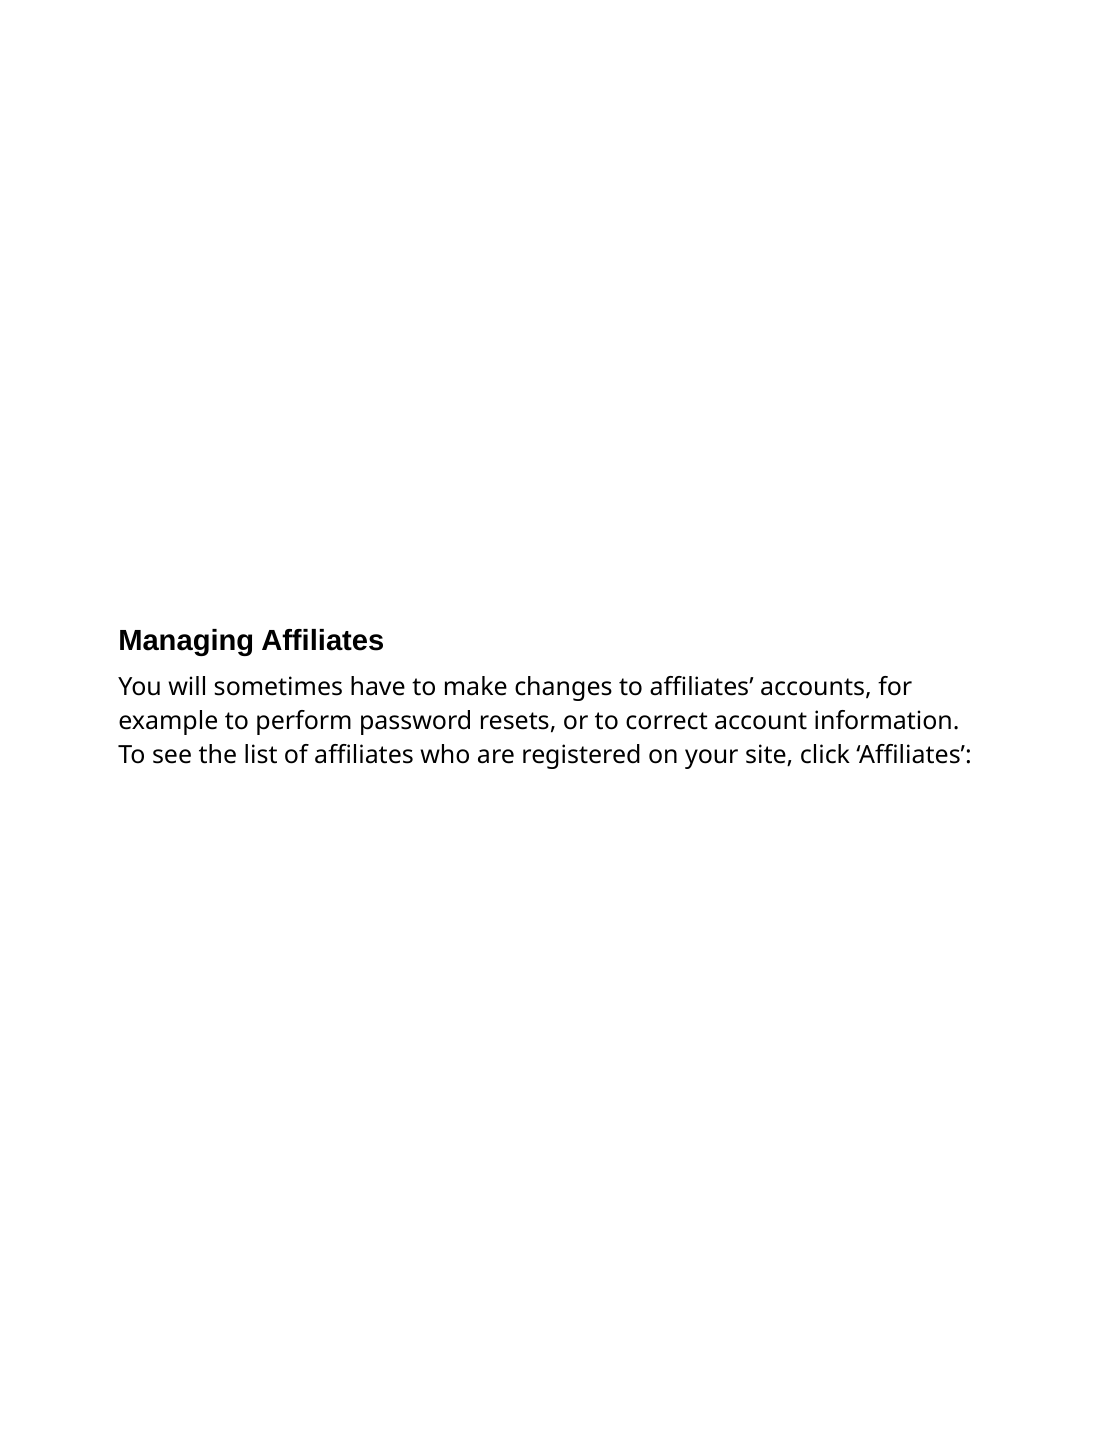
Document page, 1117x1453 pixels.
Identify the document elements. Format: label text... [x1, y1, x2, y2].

text You will sometimes have to make changes to affiliates’ accounts, for example to perform password resets, or to correct account information. To see the list of affiliates who are registered on your site, click ‘Affiliates’: [118, 669, 999, 771]
subtitle Managing Affiliates [118, 623, 999, 656]
